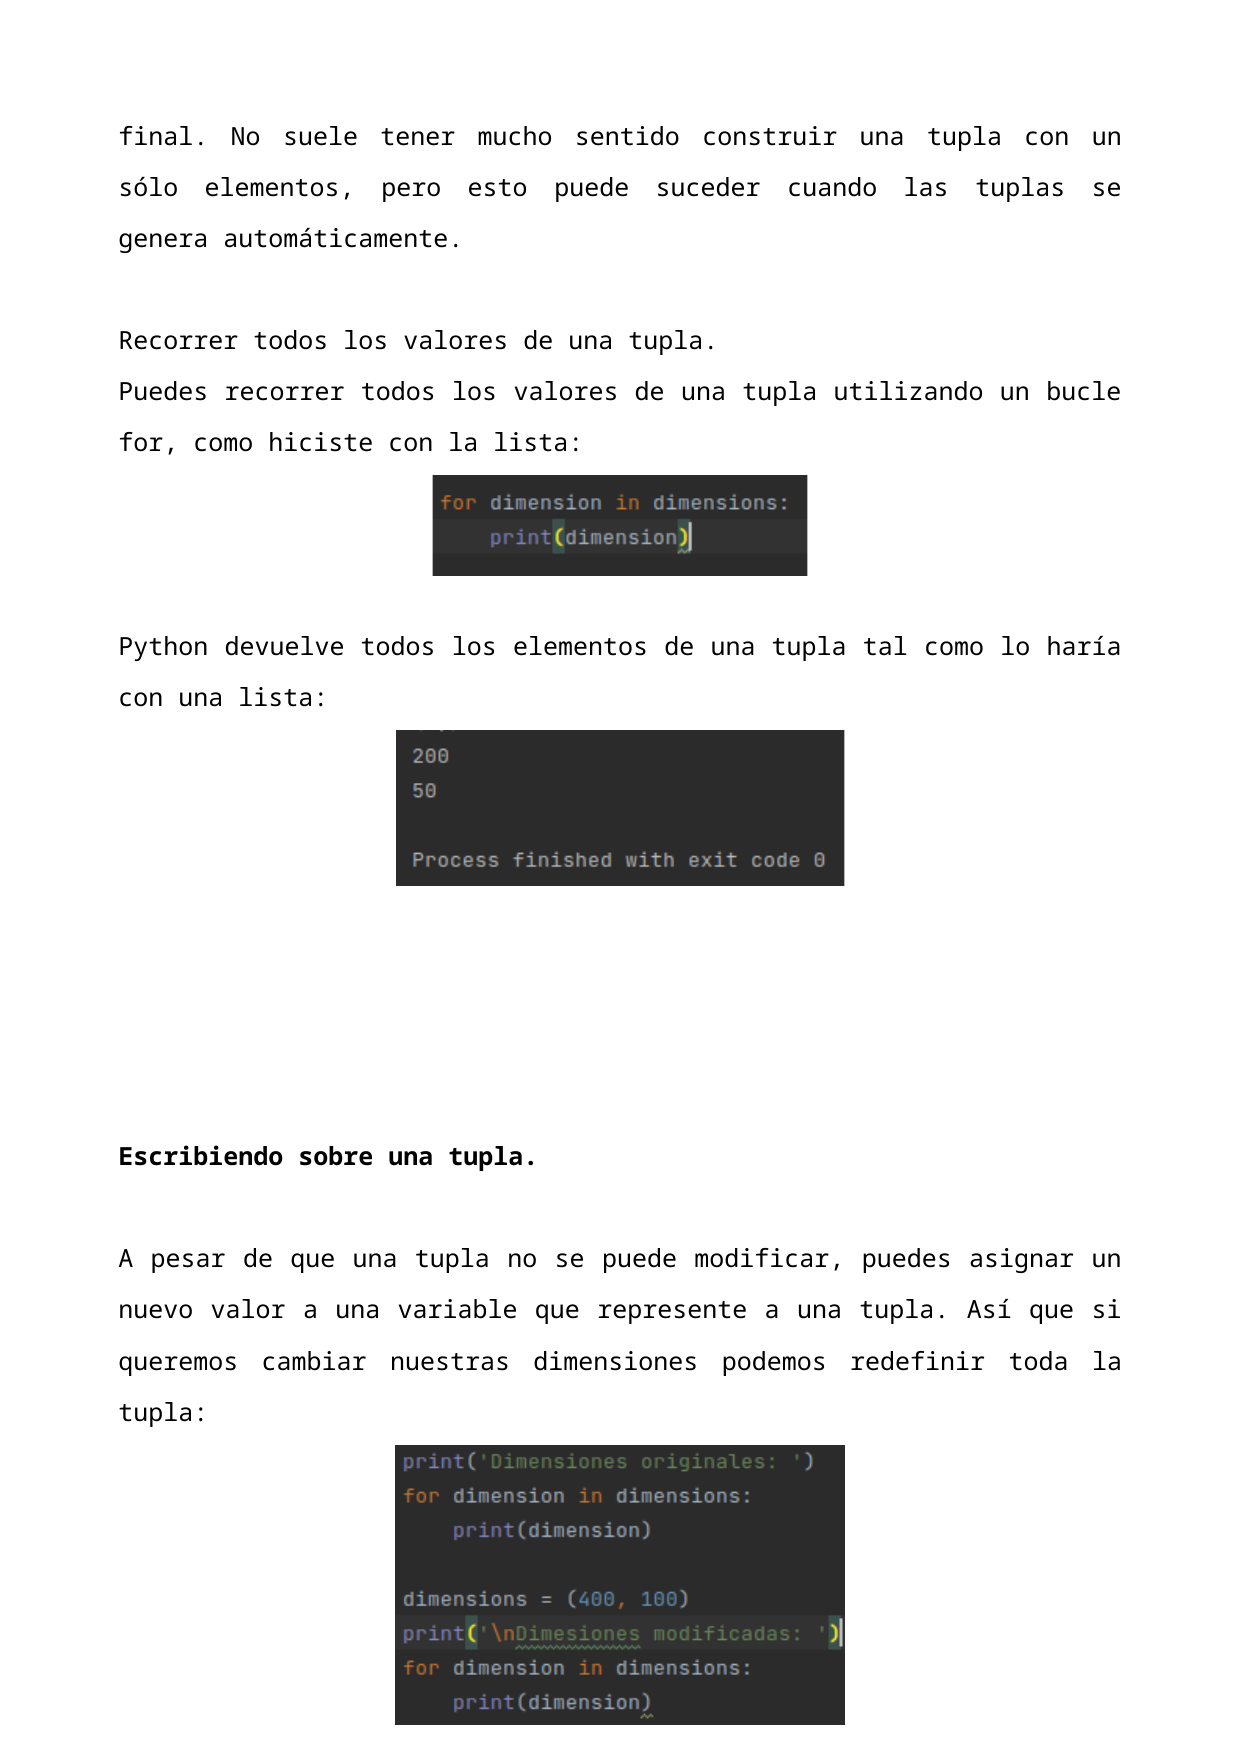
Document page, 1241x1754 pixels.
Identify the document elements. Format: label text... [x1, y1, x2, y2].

picture [432, 475, 808, 576]
text final. No suele tener mucho sentido construir una tupla con un sólo elementos, pero esto puede suceder cuando las tuplas se genera automáticamente. [118, 118, 1122, 254]
picture [396, 730, 845, 886]
text Python devuelve todos los elementos de una tupla tal como lo haría con una lista: [118, 628, 1122, 714]
text Puedes recorrer todos los valores de una tupla utilizando un bucle for, como hiciste con la lista: [118, 373, 1122, 458]
text A pesar de que una tupla no se puede modificar, puedes asignar un nuevo valor a una variable que represente a una tupla. Así que si queremos cambiar nuestras dimensiones podemos redefinir toda la tupla: [118, 1241, 1122, 1428]
picture [395, 1445, 845, 1725]
text Recorrer todos los valores de una tupla. [118, 322, 1122, 356]
text Escribiendo sobre una tupla. [118, 1139, 1122, 1173]
